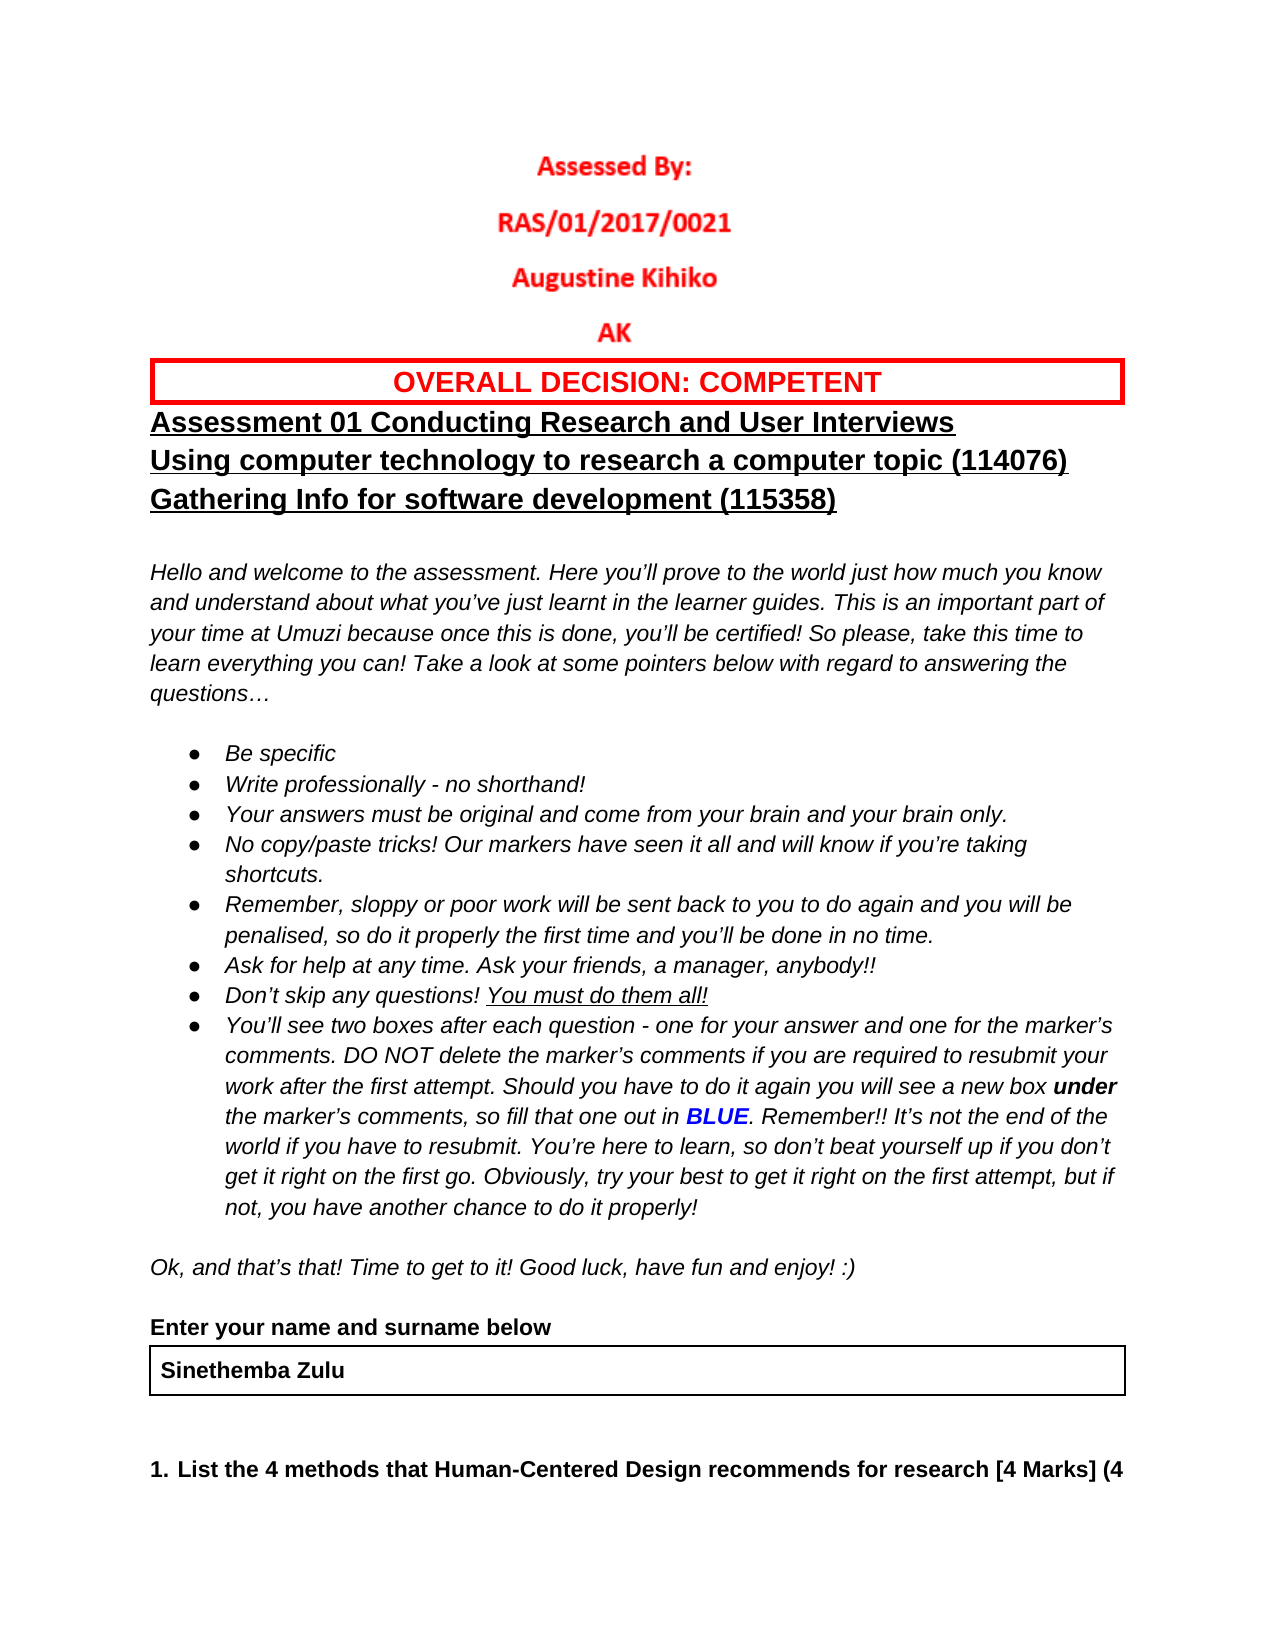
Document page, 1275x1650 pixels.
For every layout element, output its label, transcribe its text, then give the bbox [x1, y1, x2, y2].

list No copy/paste tricks! Our markers have seen it all and will know if you’re taking shortcuts. [187, 831, 1125, 887]
list Ask for help at any time. Ask your friends, a manager, anybody!! [187, 952, 1125, 978]
list Don’t skip any questions! You must do them all! [187, 982, 1125, 1008]
list Remember, sloppy or poor work will be sent back to you to do again and you will be penalised, so do it properly the first time and you’ll be done in no time. [187, 891, 1125, 948]
text Ok, and that’s that! Time to get to it! Good luck, have fun and enjoy! :) [150, 1254, 1125, 1280]
text Using computer technology to research a computer topic (114076) [150, 443, 1125, 477]
list Write professionally - no shorthand! [187, 771, 1125, 797]
list Your answers must be original and come from your brain and your brain only. [187, 801, 1125, 827]
text Gathering Info for software development (115358) [150, 482, 1125, 516]
text Assessment 01 Conducting Research and User Interviews [150, 405, 1125, 438]
list You’ll see two boxes after each question - one for your answer and one for the marker’s comments. DO NOT delete the marker’s comments if you are required to resubmit your work after the first attempt. Should you have to do it again you will see a new box under the marker’s comments, so fill that one out in BLUE. Remember!! It’s not the end of the world if you have to resubmit. You’re here to learn, so don’t beat yourself up if you don’t get it right on the first go. Obviously, try your best to get it right on the first attempt, but if not, you have another chance to do it properly! [187, 1012, 1125, 1220]
text Hello and welcome to the assessment. Here you’ll prove to the world just how much you know and understand about what you’ve just learnt in the learner guides. This is an important part of your time at Umuzi because once this is done, you’ll be certified! So please, take this time to learn everything you can! Take a look at some pointers below with regard to answering the questions… [150, 559, 1125, 706]
text Enter your name and surname below [150, 1314, 1125, 1341]
text 1. List the 4 methods that Human-Centered Design recommends for research [4 Marks] (4 [150, 1456, 1125, 1483]
table_header Sinethemba Zulu [151, 1347, 1124, 1394]
list Be specific [187, 740, 1125, 767]
text OVERALL DECISION: COMPETENT [155, 363, 1120, 400]
